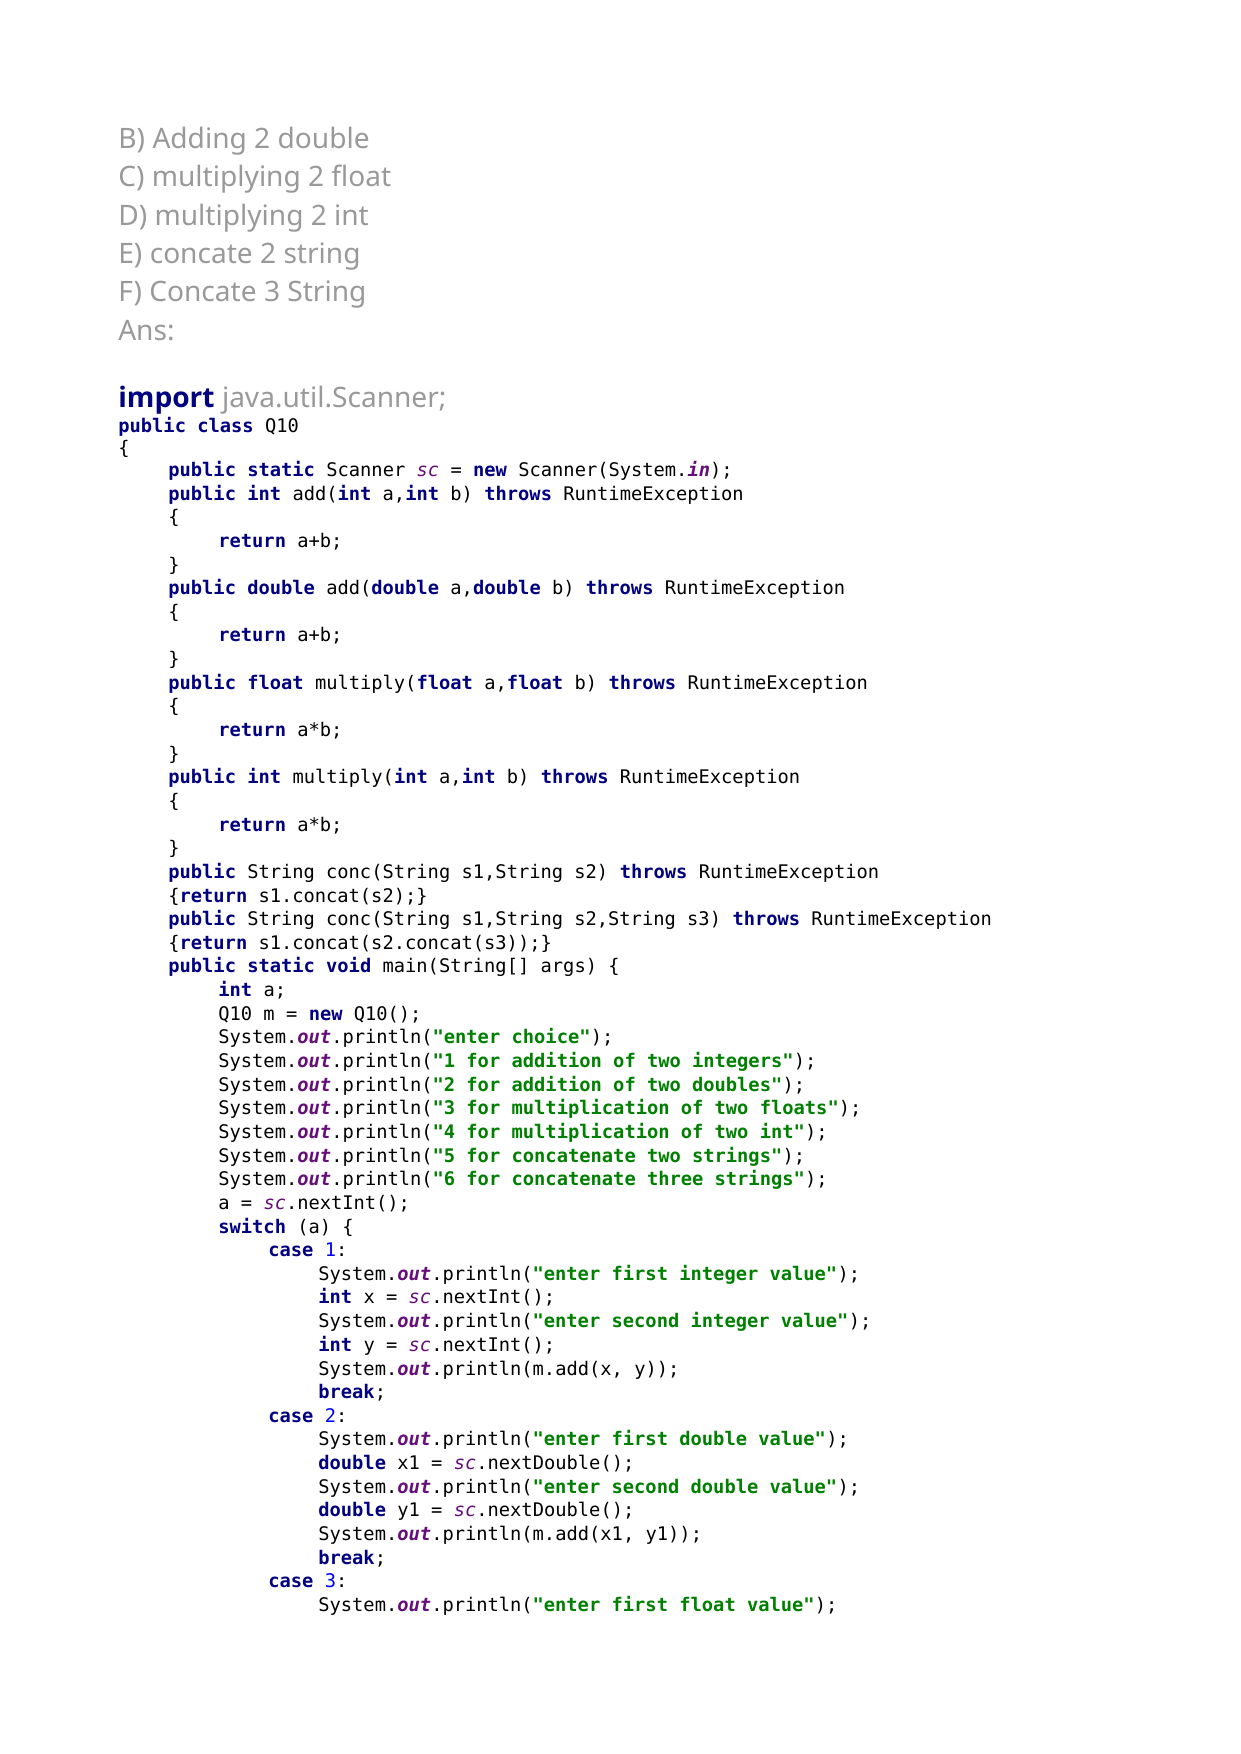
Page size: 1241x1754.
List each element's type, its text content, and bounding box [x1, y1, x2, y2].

text { [118, 437, 1122, 459]
text System.out.println("enter second integer value"); [118, 1310, 1122, 1334]
text {return s1.concat(s2);} [118, 884, 1122, 908]
text return a*b; [118, 814, 1122, 837]
text System.out.println("6 for concatenate three strings"); [118, 1168, 1122, 1192]
text { [118, 790, 1122, 814]
text System.out.println("enter first integer value"); [118, 1263, 1122, 1287]
text public static void main(String[] args) { [118, 956, 1122, 979]
text Ans: [118, 310, 1122, 348]
text switch (a) { [118, 1216, 1122, 1239]
text System.out.println("enter second double value"); [118, 1476, 1122, 1499]
text double x1 = sc.nextDouble(); [118, 1452, 1122, 1476]
text break; [118, 1547, 1122, 1570]
text System.out.println("enter first float value"); [118, 1594, 1122, 1618]
text } [118, 648, 1122, 672]
text public static Scanner sc = new Scanner(System.in); [118, 459, 1122, 483]
text int a; [118, 979, 1122, 1003]
text import java.util.Scanner; [118, 377, 1122, 415]
text {return s1.concat(s2.concat(s3));} [118, 932, 1122, 956]
text return a*b; [118, 719, 1122, 743]
text System.out.println("1 for addition of two integers"); [118, 1050, 1122, 1074]
text } [118, 553, 1122, 577]
text public String conc(String s1,String s2) throws RuntimeException [118, 861, 1122, 884]
text return a+b; [118, 530, 1122, 553]
text System.out.println(m.add(x1, y1)); [118, 1523, 1122, 1547]
text return a+b; [118, 624, 1122, 648]
text System.out.println("enter first double value"); [118, 1428, 1122, 1452]
text { [118, 506, 1122, 530]
text System.out.println("5 for concatenate two strings"); [118, 1145, 1122, 1168]
text case 2: [118, 1405, 1122, 1428]
text System.out.println("4 for multiplication of two int"); [118, 1121, 1122, 1145]
text case 3: [118, 1570, 1122, 1594]
text int y = sc.nextInt(); [118, 1334, 1122, 1357]
text public class Q10 [118, 415, 1122, 437]
text System.out.println("2 for addition of two doubles"); [118, 1074, 1122, 1097]
text public double add(double a,double b) throws RuntimeException [118, 577, 1122, 601]
text case 1: [118, 1239, 1122, 1263]
text int x = sc.nextInt(); [118, 1287, 1122, 1310]
text } [118, 837, 1122, 861]
text public int multiply(int a,int b) throws RuntimeException [118, 766, 1122, 790]
text public float multiply(float a,float b) throws RuntimeException [118, 672, 1122, 695]
text } [118, 743, 1122, 766]
text { [118, 695, 1122, 719]
text Q10 m = new Q10(); [118, 1003, 1122, 1026]
text break; [118, 1381, 1122, 1405]
text a = sc.nextInt(); [118, 1192, 1122, 1216]
text System.out.println("enter choice"); [118, 1026, 1122, 1050]
text public int add(int a,int b) throws RuntimeException [118, 483, 1122, 506]
text System.out.println(m.add(x, y)); [118, 1357, 1122, 1381]
text System.out.println("3 for multiplication of two floats"); [118, 1097, 1122, 1121]
text B) Adding 2 double C) multiplying 2 float D) multiplying 2 int E) concate 2 string F) Concate 3 String [118, 118, 1122, 310]
text double y1 = sc.nextDouble(); [118, 1499, 1122, 1523]
text { [118, 601, 1122, 624]
text public String conc(String s1,String s2,String s3) throws RuntimeException [118, 908, 1122, 932]
